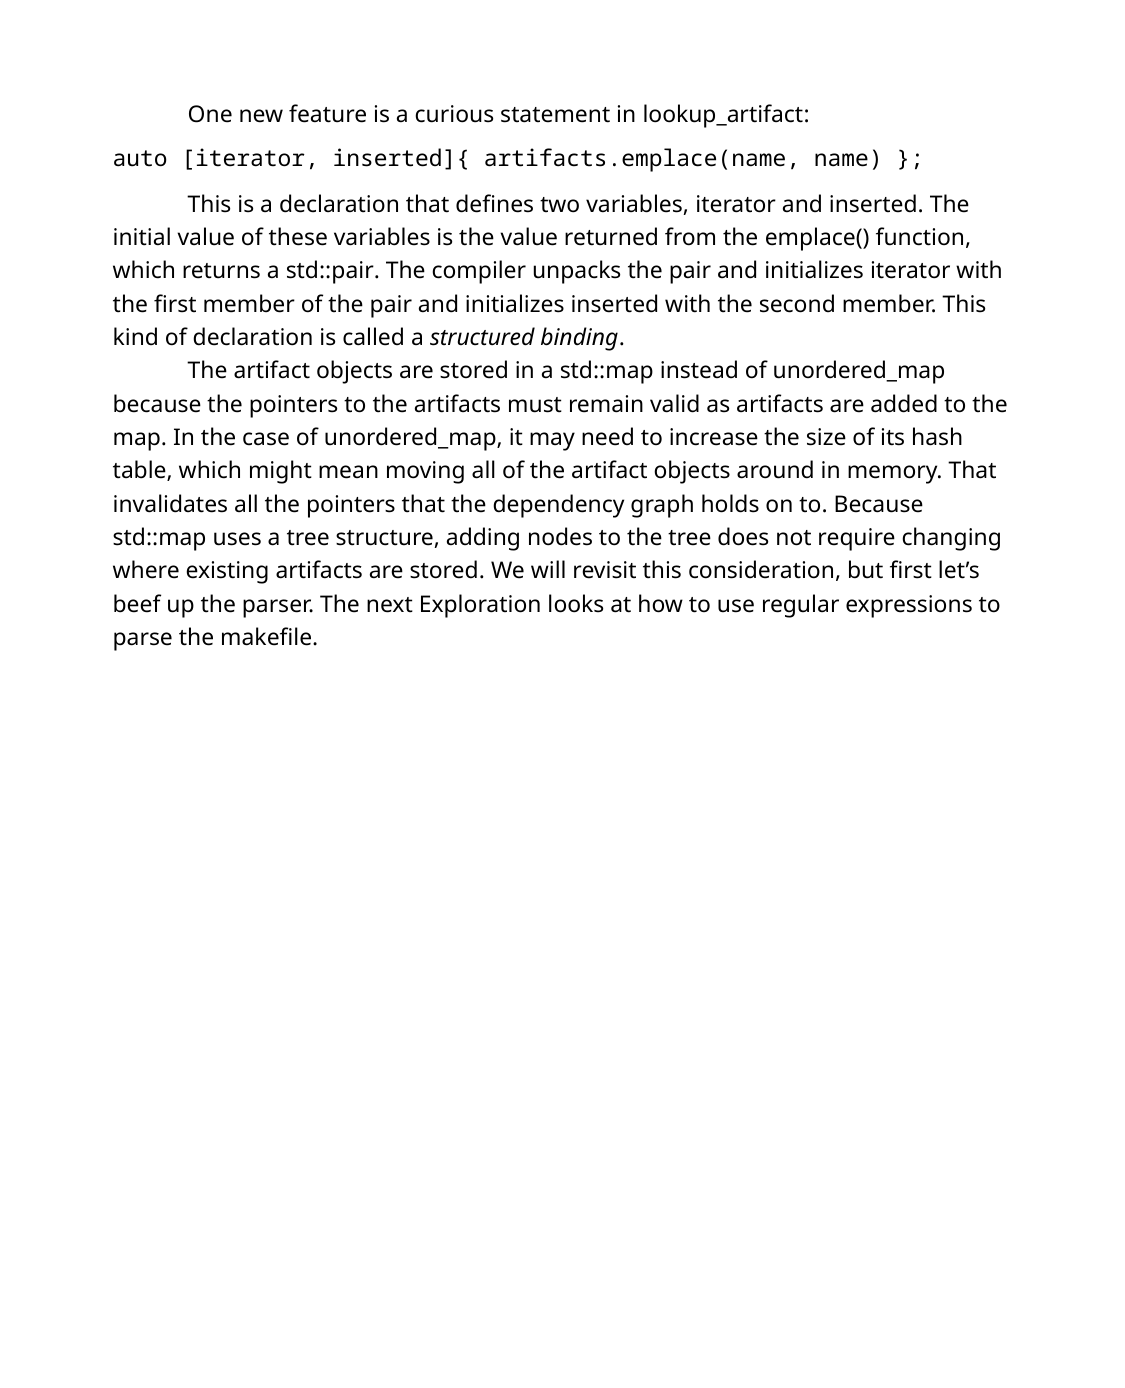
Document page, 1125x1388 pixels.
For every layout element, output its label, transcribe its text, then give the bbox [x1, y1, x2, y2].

text The artifact objects are stored in a std::map instead of unordered_map because the pointers to the artifacts must remain valid as artifacts are added to the map. In the case of unordered_map, it may need to increase the size of its hash table, which might mean moving all of the artifact objects around in memory. That invalidates all the pointers that the dependency graph holds on to. Because std::map uses a tree structure, adding nodes to the tree does not require changing where existing artifacts are stored. We will revisit this consideration, but first let’s beef up the parser. The next Exploration looks at how to use regular expressions to parse the makefile. [112, 352, 1012, 652]
text One new feature is a curious statement in lookup_artifact: [112, 96, 1012, 129]
text This is a declaration that defines two variables, iterator and inserted. The initial value of these variables is the value returned from the emplace() function, which returns a std::pair. The compiler unpacks the pair and initializes iterator with the first member of the pair and initializes inserted with the second member. This kind of declaration is called a structured binding. [112, 186, 1012, 352]
text auto [iterator, inserted]{ artifacts.emplace(name, name) }; [112, 142, 1012, 173]
